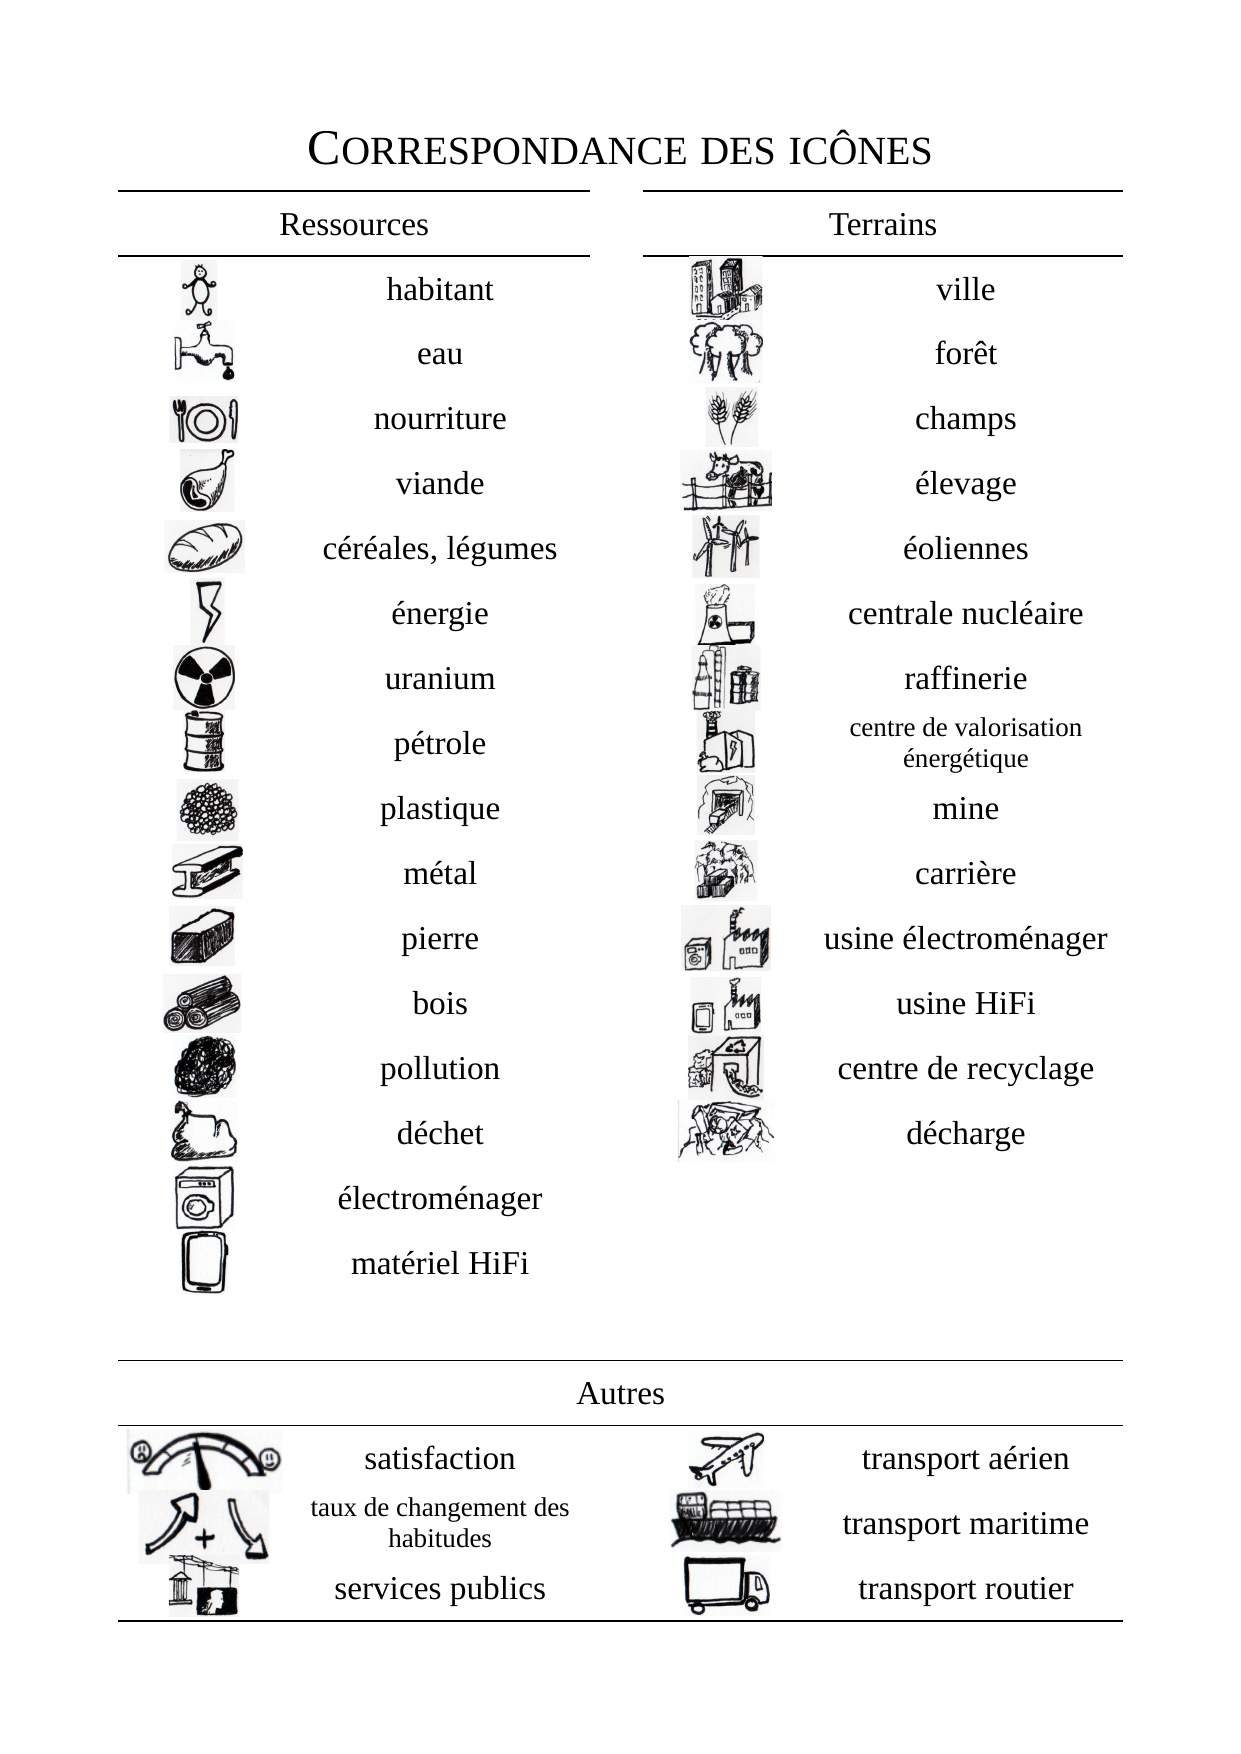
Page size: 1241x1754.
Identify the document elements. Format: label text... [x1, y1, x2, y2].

table_cell carrière [809, 840, 1123, 905]
picture [696, 775, 755, 835]
table_cell [118, 1100, 290, 1165]
table_cell [118, 1230, 179, 1295]
table_cell [118, 1035, 290, 1100]
table_cell élevage [809, 450, 1123, 515]
table_cell [590, 1490, 643, 1555]
table_cell viande [290, 450, 590, 515]
picture [173, 1165, 235, 1295]
table_cell usine électroménager [809, 905, 1123, 970]
picture [688, 256, 764, 383]
table_cell [643, 775, 809, 840]
table_cell [590, 840, 643, 905]
table_cell centrale nucléaire [809, 580, 1123, 645]
table_cell énergie [290, 580, 590, 645]
table_cell [643, 1295, 809, 1360]
table_cell centre de recyclage [809, 1035, 1123, 1100]
table_cell pierre [290, 905, 590, 970]
table_cell uranium [290, 645, 590, 710]
table_cell [643, 320, 809, 385]
table_cell déchet [290, 1100, 590, 1165]
table_cell transport routier [809, 1555, 1123, 1620]
table_cell forêt [809, 320, 1123, 385]
table_cell [229, 1230, 290, 1295]
table_cell habitant [290, 257, 590, 320]
table_cell [590, 450, 643, 515]
table_cell [225, 580, 290, 645]
table_cell mine [809, 775, 1123, 840]
table_cell [643, 840, 809, 905]
table_cell céréales, légumes [290, 515, 590, 580]
picture [164, 520, 245, 573]
table_cell [118, 840, 290, 905]
picture [179, 449, 235, 512]
table_header Ressources [118, 192, 590, 255]
table_cell [118, 1490, 138, 1555]
table_cell [118, 580, 190, 645]
table_cell [643, 1490, 809, 1555]
table_cell matériel HiFi [290, 1230, 590, 1295]
table_cell pétrole [290, 710, 590, 775]
table_cell [590, 320, 643, 385]
table_cell [643, 257, 689, 320]
table_header [590, 190, 643, 255]
table_cell transport maritime [809, 1490, 1123, 1555]
picture [126, 1429, 283, 1617]
table_cell [643, 1555, 809, 1620]
table_cell [809, 1295, 1123, 1360]
table_cell [118, 970, 290, 1035]
picture [677, 977, 775, 1162]
table_cell [643, 1100, 809, 1165]
table_cell [643, 905, 681, 970]
table_cell [590, 580, 643, 645]
table_cell plastique [290, 775, 590, 840]
table_cell [590, 385, 643, 450]
table_cell satisfaction [290, 1426, 590, 1490]
table_header Terrains [643, 192, 1123, 255]
table_cell [643, 580, 809, 645]
table_cell services publics [290, 1555, 590, 1620]
table_cell [590, 1035, 643, 1100]
table_cell [290, 1295, 590, 1360]
table_cell [590, 255, 643, 320]
table_cell pollution [290, 1035, 590, 1100]
table_cell Autres [118, 1361, 1123, 1425]
table_cell [270, 1490, 290, 1555]
table_cell [590, 775, 643, 840]
table_cell [643, 1230, 809, 1295]
picture [705, 387, 759, 447]
table_cell [643, 645, 691, 710]
table_cell [643, 450, 809, 515]
table_cell bois [290, 970, 590, 1035]
table_cell [590, 1165, 643, 1230]
table_cell usine HiFi [809, 970, 1123, 1035]
table_cell champs [809, 385, 1123, 450]
table_cell [590, 1555, 643, 1620]
table_cell [771, 905, 809, 970]
table_cell [643, 970, 809, 1035]
table_cell décharge [809, 1100, 1123, 1165]
table_cell [590, 970, 643, 1035]
picture [669, 1490, 783, 1552]
table_cell [643, 385, 809, 450]
picture [170, 1100, 238, 1162]
table_cell taux de changement des habitudes [290, 1490, 590, 1555]
table_cell [118, 1165, 173, 1230]
picture [681, 905, 771, 971]
table_cell [590, 1100, 643, 1165]
table_cell métal [290, 840, 590, 905]
table_cell [118, 1555, 290, 1620]
picture [169, 906, 236, 966]
text Correspondance des icônes [118, 118, 1122, 176]
picture [176, 779, 239, 841]
table_cell [763, 257, 809, 320]
table_cell [590, 1426, 643, 1490]
table_cell [118, 385, 290, 450]
table_cell [809, 1165, 1123, 1230]
picture [162, 974, 242, 1033]
table_cell [118, 257, 290, 320]
table_cell [118, 645, 173, 710]
table_cell [118, 1295, 290, 1360]
table_cell électroménager [290, 1165, 590, 1230]
table_cell eau [290, 320, 590, 385]
table_cell [590, 1295, 643, 1360]
table_cell [118, 710, 290, 775]
picture [681, 1555, 771, 1616]
picture [692, 515, 760, 578]
table_cell [118, 1426, 290, 1490]
table_cell [643, 1035, 687, 1100]
table_cell [761, 645, 809, 710]
picture [694, 840, 758, 901]
table_cell [590, 710, 643, 775]
picture [173, 260, 235, 382]
picture [687, 1431, 765, 1488]
table_cell [235, 645, 290, 710]
picture [680, 450, 772, 511]
table_cell [590, 1230, 643, 1295]
table_cell ville [809, 257, 1123, 320]
table_cell [118, 905, 290, 970]
table_cell [590, 645, 643, 710]
table_cell [765, 1035, 809, 1100]
picture [169, 396, 239, 443]
table_cell centre de valorisation énergétique [809, 710, 1123, 775]
table_cell [809, 1230, 1123, 1295]
table_cell [643, 1165, 809, 1230]
table_cell nourriture [290, 385, 590, 450]
table_cell [590, 905, 643, 970]
picture [172, 1035, 237, 1098]
table_cell [235, 1165, 290, 1230]
picture [173, 578, 235, 772]
table_cell raffinerie [809, 645, 1123, 710]
table_cell [643, 1426, 809, 1490]
picture [691, 584, 761, 773]
table_cell [643, 710, 809, 775]
table_cell transport aérien [809, 1426, 1123, 1490]
table_cell éoliennes [809, 515, 1123, 580]
table_cell [590, 515, 643, 580]
table_cell [118, 515, 290, 580]
table_cell [118, 450, 290, 515]
table_cell [118, 320, 290, 385]
picture [171, 844, 244, 899]
table_cell [118, 775, 290, 840]
table_cell [643, 515, 809, 580]
